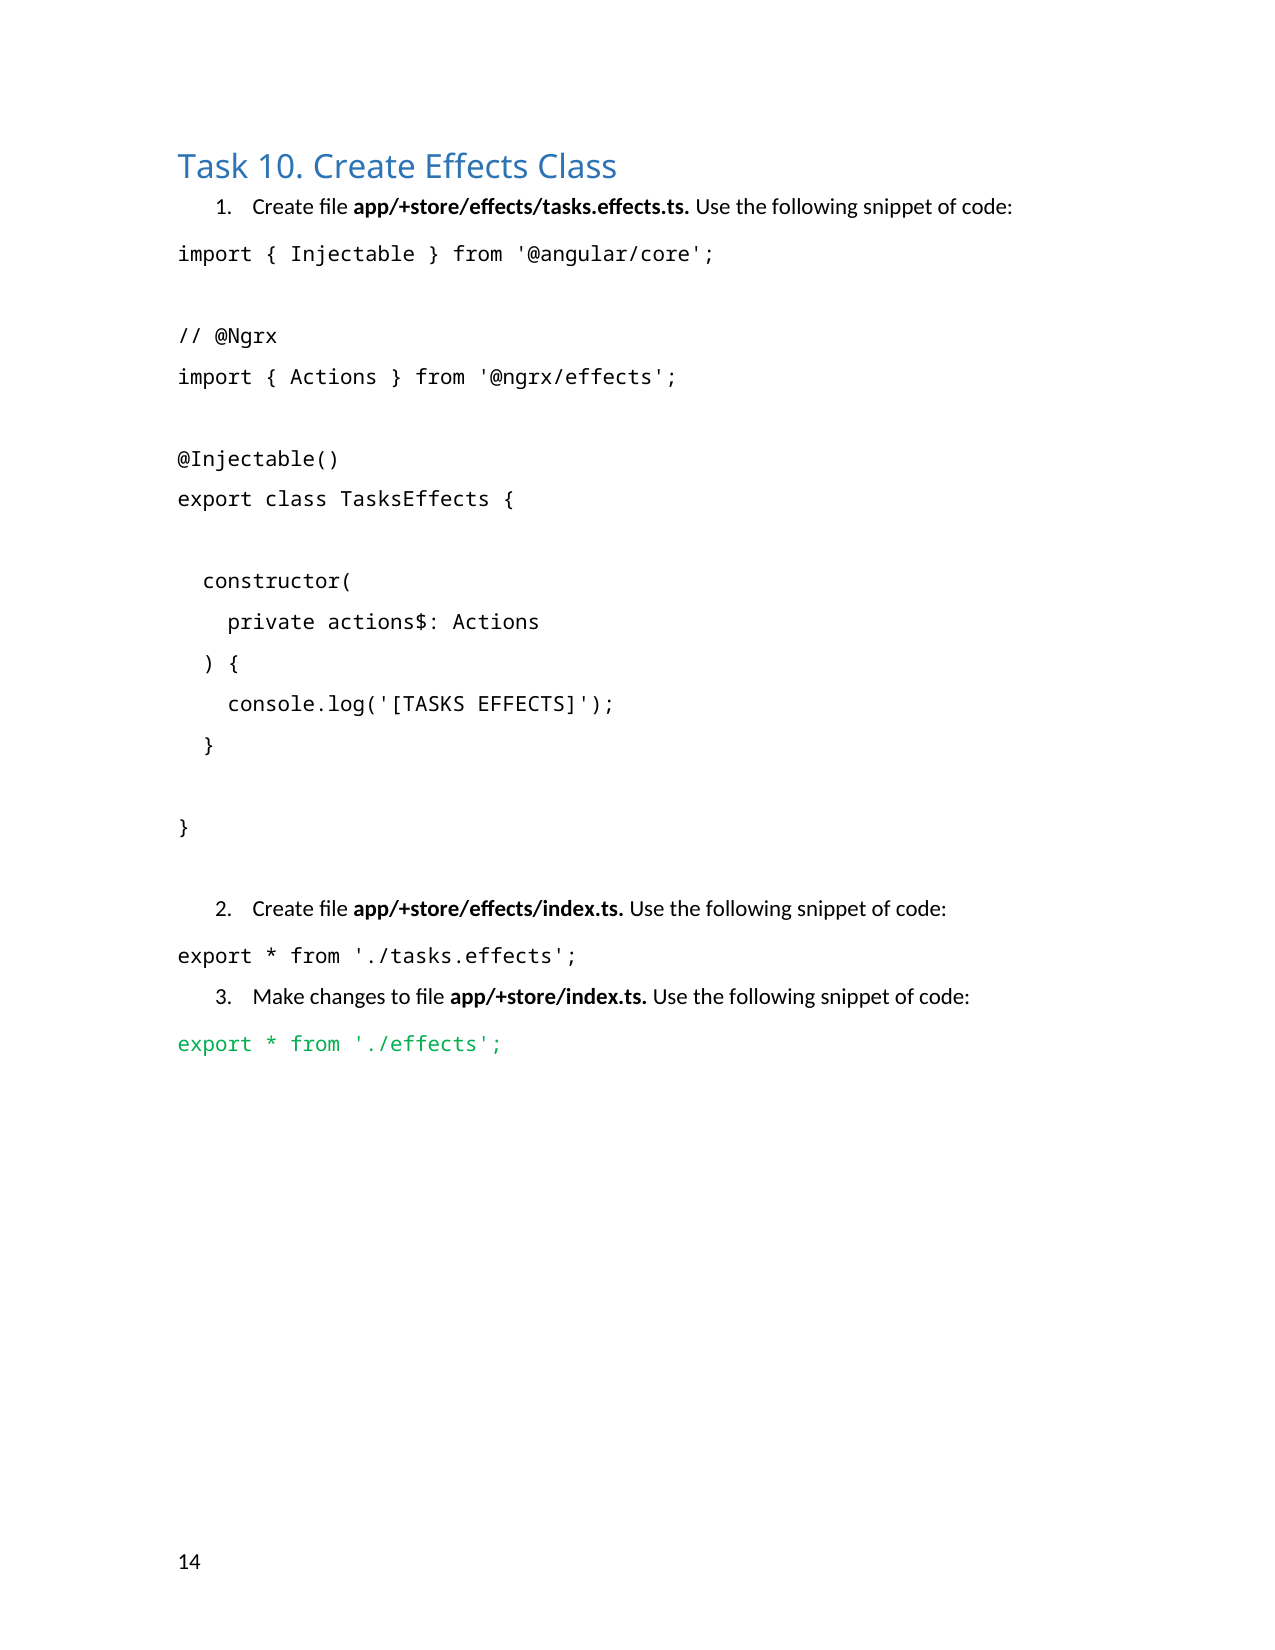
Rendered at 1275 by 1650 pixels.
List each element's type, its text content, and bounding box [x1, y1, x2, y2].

text private actions$: Actions [177, 607, 1186, 636]
text export * from './tasks.effects'; [177, 941, 1186, 969]
text } [177, 812, 1186, 841]
text } [177, 730, 1186, 759]
text import { Injectable } from '@angular/core'; [177, 239, 1186, 267]
text constructor( [177, 566, 1186, 595]
list Create file app/+store/effects/index.ts. Use the following snippet of code: [215, 894, 1186, 922]
list Create file app/+store/effects/tasks.effects.ts. Use the following snippet of code: [215, 192, 1186, 220]
text export class TasksEffects { [177, 484, 1186, 513]
text import { Actions } from '@ngrx/effects'; [177, 362, 1186, 390]
text export * from './effects'; [177, 1029, 1186, 1057]
text // @Ngrx [177, 321, 1186, 349]
list Make changes to file app/+store/index.ts. Use the following snippet of code: [215, 982, 1186, 1010]
text @Injectable() [177, 444, 1186, 472]
subtitle Task 10. Create Effects Class [177, 143, 1186, 188]
text ) { [177, 648, 1186, 677]
text console.log('[TASKS EFFECTS]'); [177, 689, 1186, 718]
